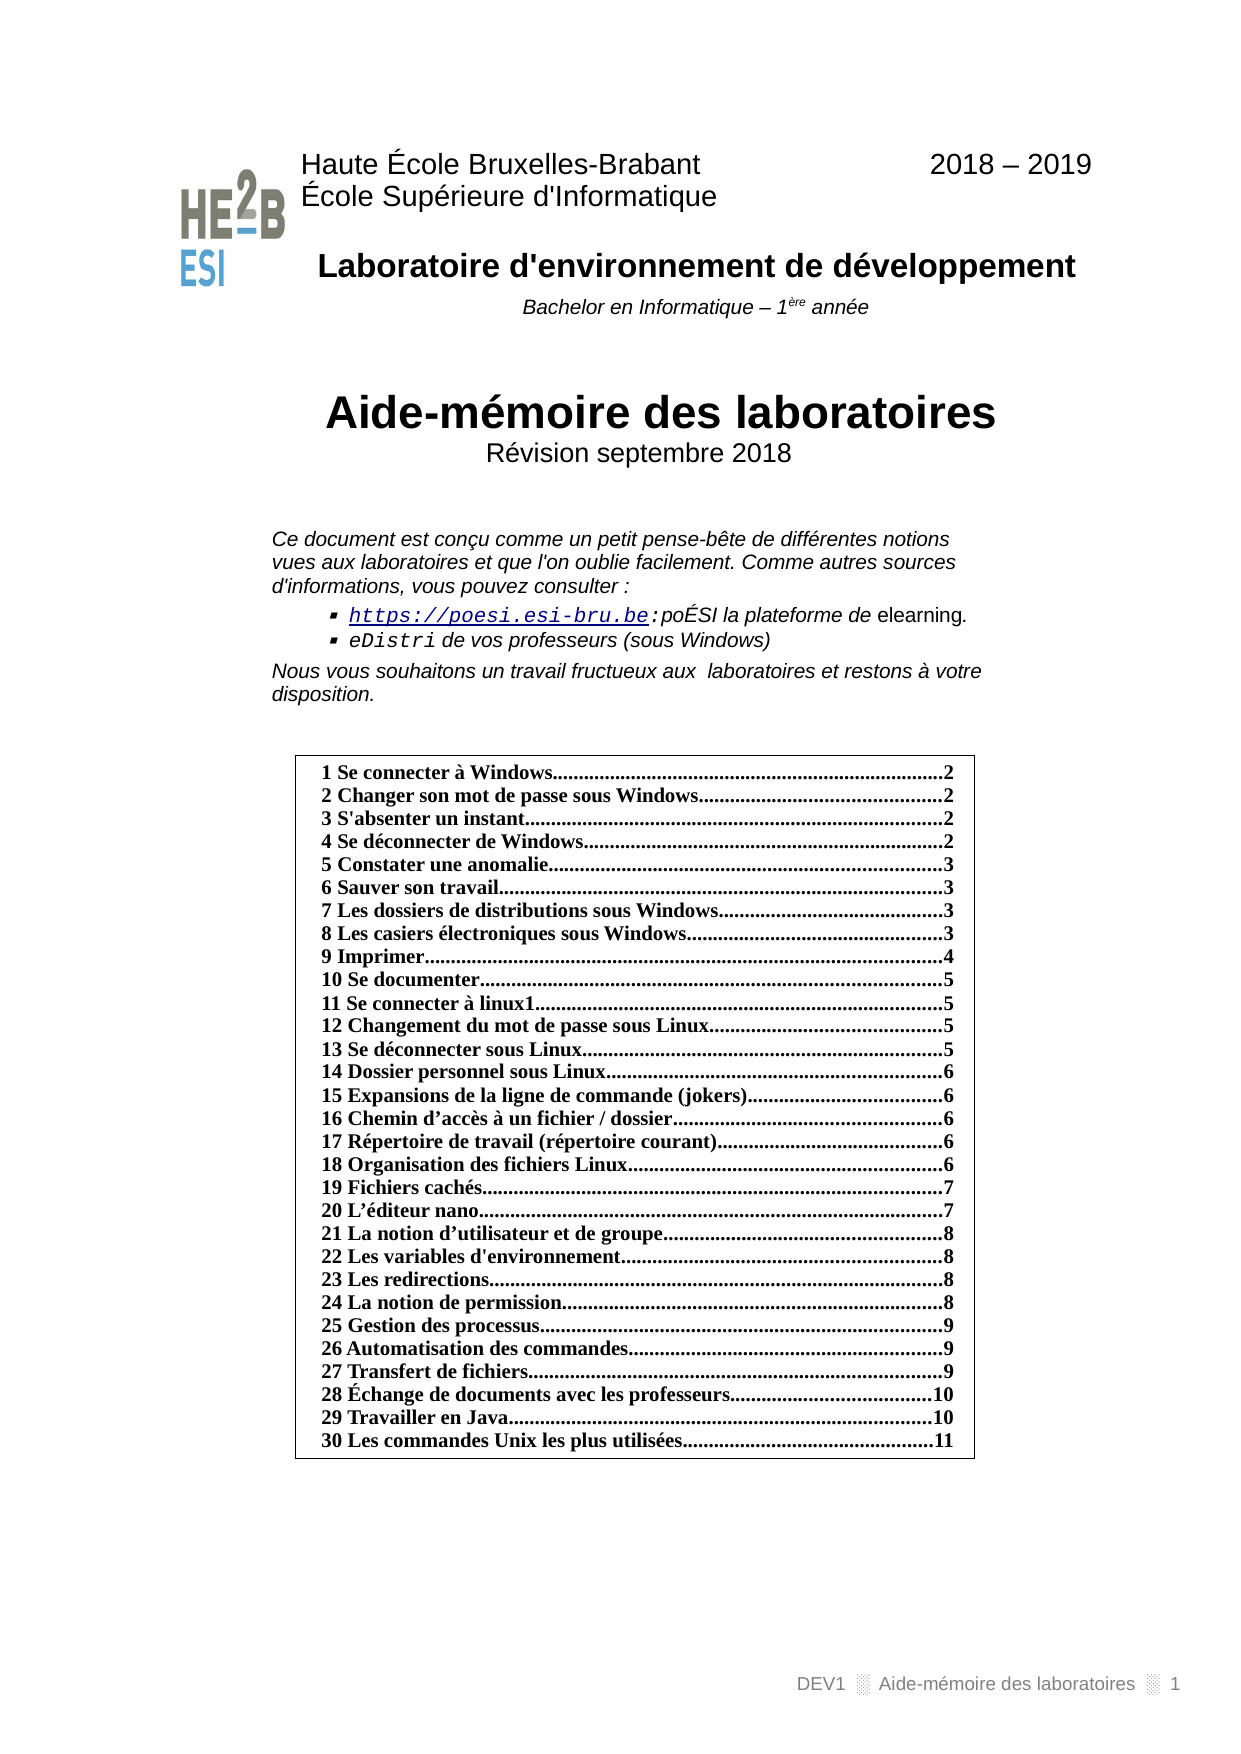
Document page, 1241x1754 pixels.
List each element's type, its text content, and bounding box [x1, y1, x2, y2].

text 3 S'absenter un instant 2 [296, 801, 974, 824]
text École Supérieure d'Informatique [289, 180, 1093, 213]
text 20 L’éditeur nano 7 [296, 1192, 974, 1216]
text 4 Se déconnecter de Windows 2 [296, 824, 974, 847]
text Laboratoire d'environnement de développement [289, 247, 1093, 284]
text 30 Les commandes Unix les plus utilisées 11 [296, 1423, 974, 1458]
text 8 Les casiers électroniques sous Windows 3 [296, 916, 974, 939]
text 7 Les dossiers de distributions sous Windows 3 [296, 893, 974, 916]
text Nous vous souhaitons un travail fructueux aux laboratoires et restons à votre disposition. [272, 659, 998, 706]
text 23 Les redirections 8 [296, 1262, 974, 1284]
text 15 Expansions de la ligne de commande (jokers) 6 [296, 1077, 974, 1100]
text 29 Travailler en Java 10 [296, 1400, 974, 1423]
text 5 Constater une anomalie 3 [296, 847, 974, 870]
text Bachelor en Informatique – 1ère année [177, 296, 1093, 319]
text 17 Répertoire de travail (répertoire courant) 6 [296, 1123, 974, 1146]
text 24 La notion de permission 8 [296, 1284, 974, 1308]
text 21 La notion d’utilisateur et de groupe 8 [296, 1216, 974, 1238]
text 2 Changer son mot de passe sous Windows 2 [296, 778, 974, 801]
text 12 Changement du mot de passe sous Linux 5 [296, 1008, 974, 1031]
text 22 Les variables d'environnement 8 [296, 1238, 974, 1262]
text Haute École Bruxelles-Brabant 2018 – 2019 [177, 148, 1093, 180]
text 18 Organisation des fichiers Linux 6 [296, 1146, 974, 1169]
text Aide-mémoire des laboratoires [177, 387, 1093, 438]
text 13 Se déconnecter sous Linux 5 [296, 1031, 974, 1054]
list eDistri de vos professeurs (sous Windows) [325, 628, 1093, 653]
text 25 Gestion des processus 9 [296, 1308, 974, 1331]
text 27 Transfert de fichiers 9 [296, 1354, 974, 1377]
text 19 Fichiers cachés 7 [296, 1169, 974, 1192]
text 1 Se connecter à Windows 2 [296, 756, 974, 778]
text 16 Chemin d’accès à un fichier / dossier 6 [296, 1100, 974, 1123]
text 11 Se connecter à linux1 5 [296, 985, 974, 1008]
text 14 Dossier personnel sous Linux 6 [296, 1054, 974, 1077]
text 9 Imprimer 4 [296, 939, 974, 962]
picture [174, 155, 289, 310]
text 10 Se documenter 5 [296, 962, 974, 985]
text Révision septembre 2018 [272, 438, 998, 468]
text 26 Automatisation des commandes 9 [296, 1331, 974, 1354]
text 6 Sauver son travail 3 [296, 870, 974, 893]
text 28 Échange de documents avec les professeurs 10 [296, 1377, 974, 1400]
text Ce document est conçu comme un petit pense-bête de différentes notions vues aux laboratoires et que l'on oublie facilement. Comme autres sources d'informations, vous pouvez consulter : [272, 528, 998, 597]
list https://poesi.esi-bru.be:poÉSI la plateforme de elearning. [325, 603, 1093, 628]
